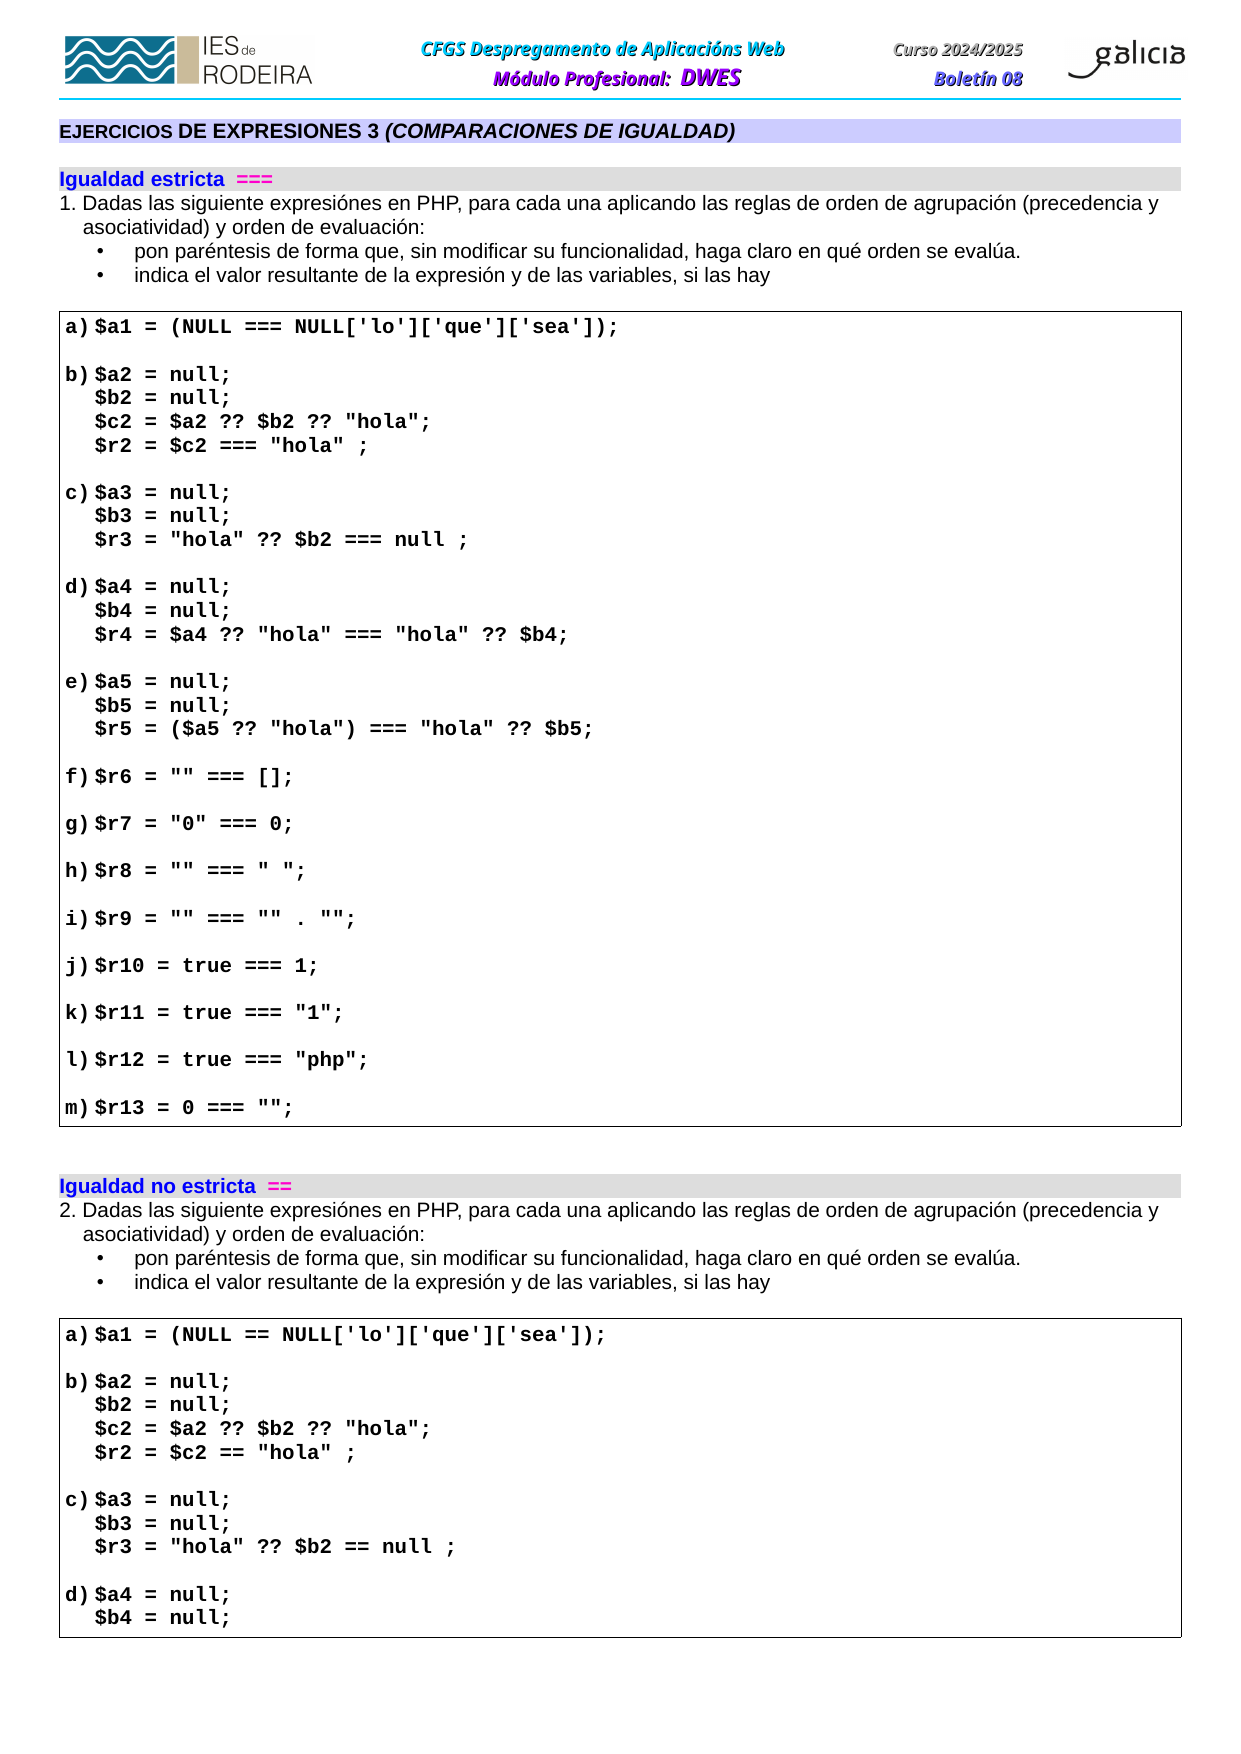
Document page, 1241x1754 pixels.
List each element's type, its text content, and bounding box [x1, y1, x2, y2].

text 2. Dadas las siguiente expresiónes en PHP, para cada una aplicando las reglas de orden de agrupación (precedencia y asociatividad) y orden de evaluación: [59, 1198, 1181, 1246]
table_header $a1 = (NULL === NULL['lo']['que']['sea']); $a2 = null; $b2 = null; $c2 = $a2 ?? $b2 ?? "hola"; $r2 = $c2 === "hola" ; $a3 = null; $b3 = null; $r3 = "hola" ?? $b2 === null ; $a4 = null; $b4 = null; $r4 = $a4 ?? "hola" === "hola" ?? $b4; $a5 = null; $b5 = null; $r5 = ($a5 ?? "hola") === "hola" ?? $b5; $r6 = "" === []; $r7 = "0" === 0; $r8 = "" === " "; $r9 = "" === "" . ""; $r10 = true === 1; $r11 = true === "1"; $r12 = true === "php"; $r13 = 0 === ""; [60, 312, 1181, 1126]
text Igualdad estricta === [59, 167, 1181, 191]
list indica el valor resultante de la expresión y de las variables, si las hay [97, 1270, 1181, 1294]
text EJERCICIOS DE EXPRESIONES 3 (COMPARACIONES DE IGUALDAD) [59, 119, 1181, 143]
text Igualdad no estricta == [59, 1174, 1181, 1198]
table_header $a1 = (NULL == NULL['lo']['que']['sea']); $a2 = null; $b2 = null; $c2 = $a2 ?? $b2 ?? "hola"; $r2 = $c2 == "hola" ; $a3 = null; $b3 = null; $r3 = "hola" ?? $b2 == null ; $a4 = null; $b4 = null; $r4 = $a4 ?? "hola" == "hola" ?? $b4; $a5 = null; $b5 = null; $r5 = ($a5 ?? "hola") == "hola" ?? $b5; $r6 = "" == []; $r7 = "0" == 0; $r8 = "" == " "; $r9 = "" == "" . ""; $r10 = true == 1; $r11 = true == "1"; $r12 = true == "php"; $r13 = 0 == ""; [60, 1319, 1181, 1637]
list pon paréntesis de forma que, sin modificar su funcionalidad, haga claro en qué orden se evalúa. [97, 1246, 1181, 1270]
picture [64, 35, 315, 85]
list indica el valor resultante de la expresión y de las variables, si las hay [97, 263, 1181, 287]
text 1. Dadas las siguiente expresiónes en PHP, para cada una aplicando las reglas de orden de agrupación (precedencia y asociatividad) y orden de evaluación: [59, 191, 1181, 239]
picture [1069, 37, 1190, 82]
list pon paréntesis de forma que, sin modificar su funcionalidad, haga claro en qué orden se evalúa. [97, 239, 1181, 263]
